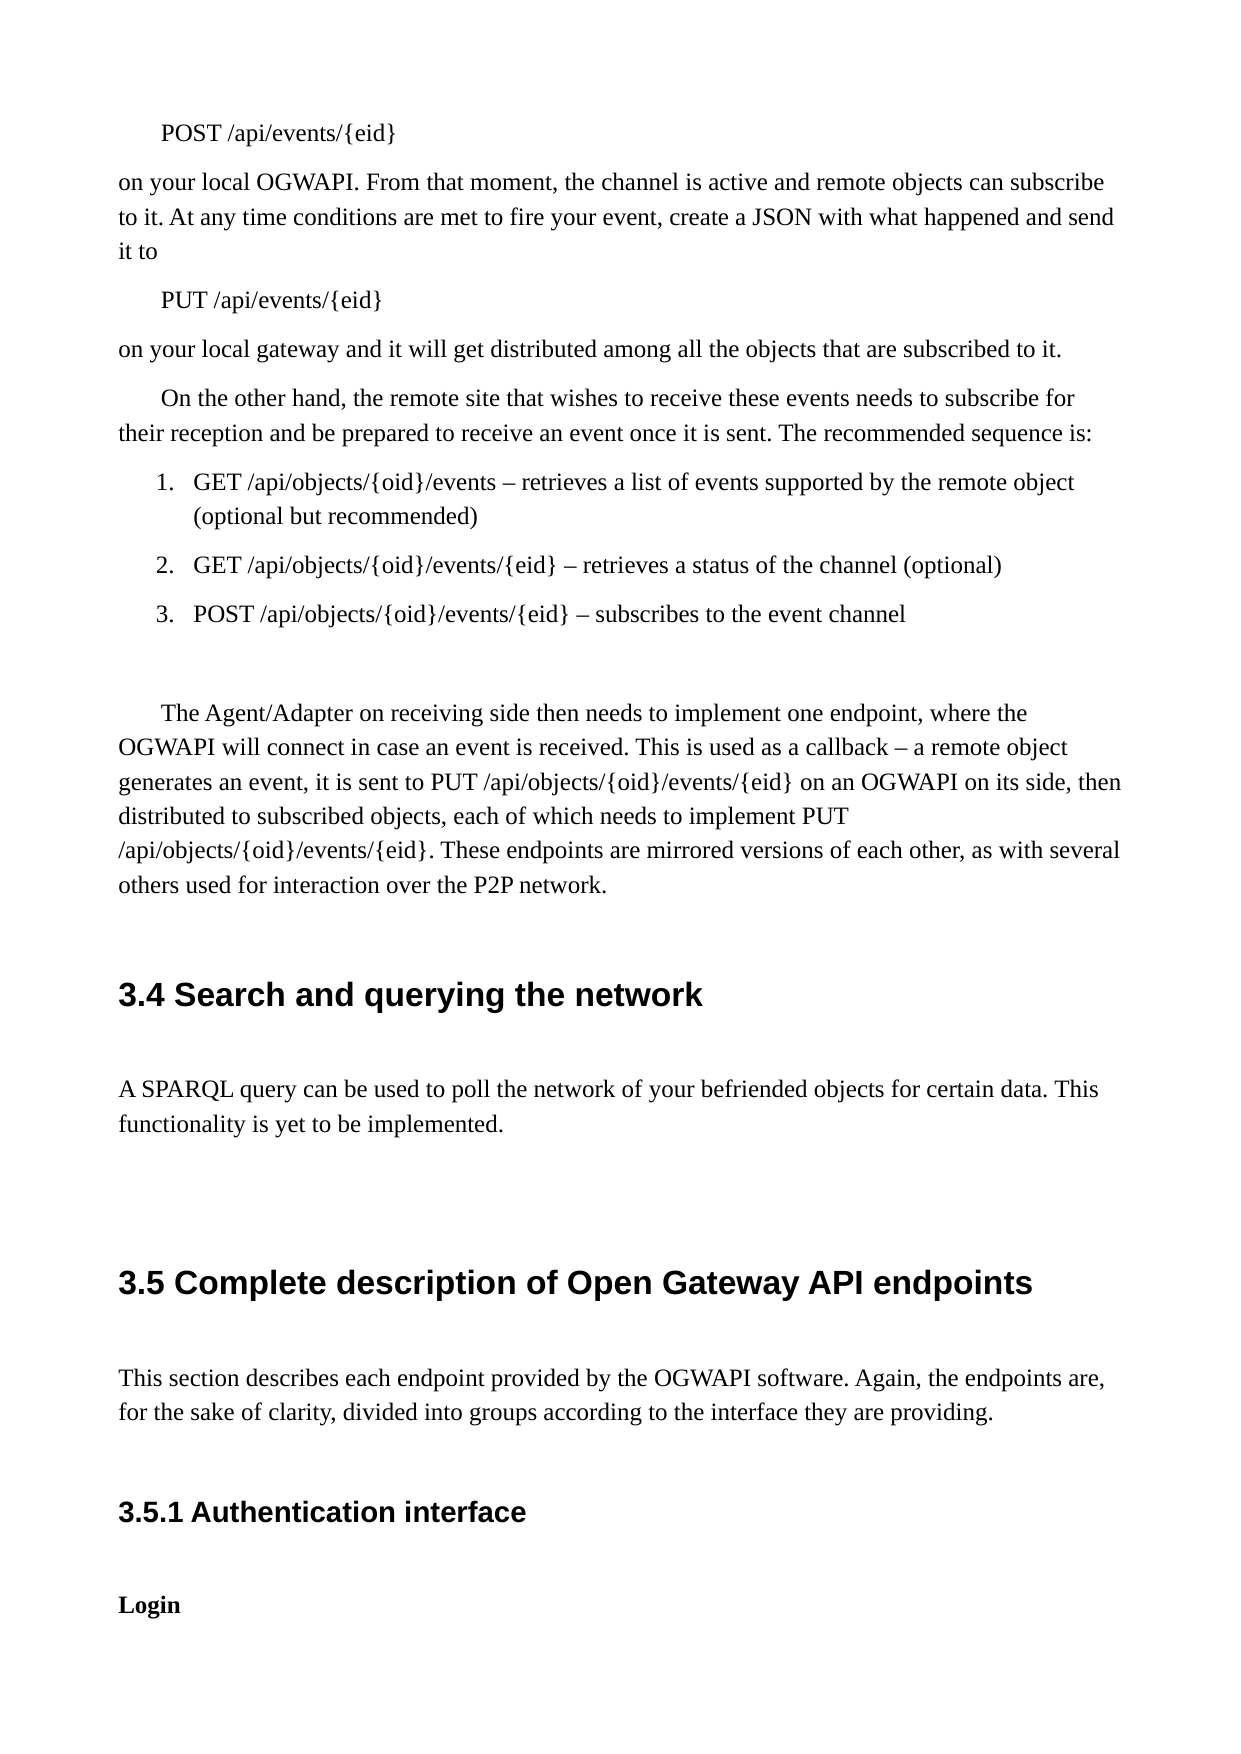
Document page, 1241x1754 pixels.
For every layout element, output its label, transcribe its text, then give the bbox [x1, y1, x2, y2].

subtitle 3.5.1 Authentication interface [118, 1495, 1122, 1529]
subtitle 3.4 Search and querying the network [118, 974, 1122, 1013]
list GET /api/objects/{oid}/events – retrieves a list of events supported by the remote object (optional but recommended) [156, 467, 1122, 530]
text Login [118, 1591, 1122, 1619]
text This section describes each endpoint provided by the OGWAPI software. Again, the endpoints are, for the sake of clarity, divided into groups according to the interface they are providing. [118, 1363, 1122, 1426]
text On the other hand, the remote site that wishes to receive these events needs to subscribe for their reception and be prepared to receive an event once it is sent. The recommended sequence is: [118, 383, 1122, 447]
subtitle 3.5 Complete description of Open Gateway API endpoints [118, 1262, 1122, 1301]
text A SPARQL query can be used to poll the network of your befriended objects for certain data. This functionality is yet to be implemented. [118, 1074, 1122, 1138]
text on your local gateway and it will get distributed among all the objects that are subscribed to it. [118, 334, 1122, 363]
text POST /api/events/{eid} [118, 118, 1122, 147]
list POST /api/objects/{oid}/events/{eid} – subscribes to the event channel [156, 599, 1122, 628]
text The Agent/Adapter on receiving side then needs to implement one endpoint, where the OGWAPI will connect in case an event is received. This is used as a callback – a remote object generates an event, it is sent to PUT /api/objects/{oid}/events/{eid} on an OGWAPI on its side, then distributed to subscribed objects, each of which needs to implement PUT /api/objects/{oid}/events/{eid}. These endpoints are mirrored versions of each other, as with several others used for interaction over the P2P network. [118, 698, 1122, 899]
text on your local OGWAPI. From that moment, the channel is active and remote objects can subscribe to it. At any time conditions are met to fire your event, create a JSON with what happened and send it to [118, 167, 1122, 265]
list GET /api/objects/{oid}/events/{eid} – retrieves a status of the channel (optional) [156, 550, 1122, 579]
text PUT /api/events/{eid} [118, 285, 1122, 314]
